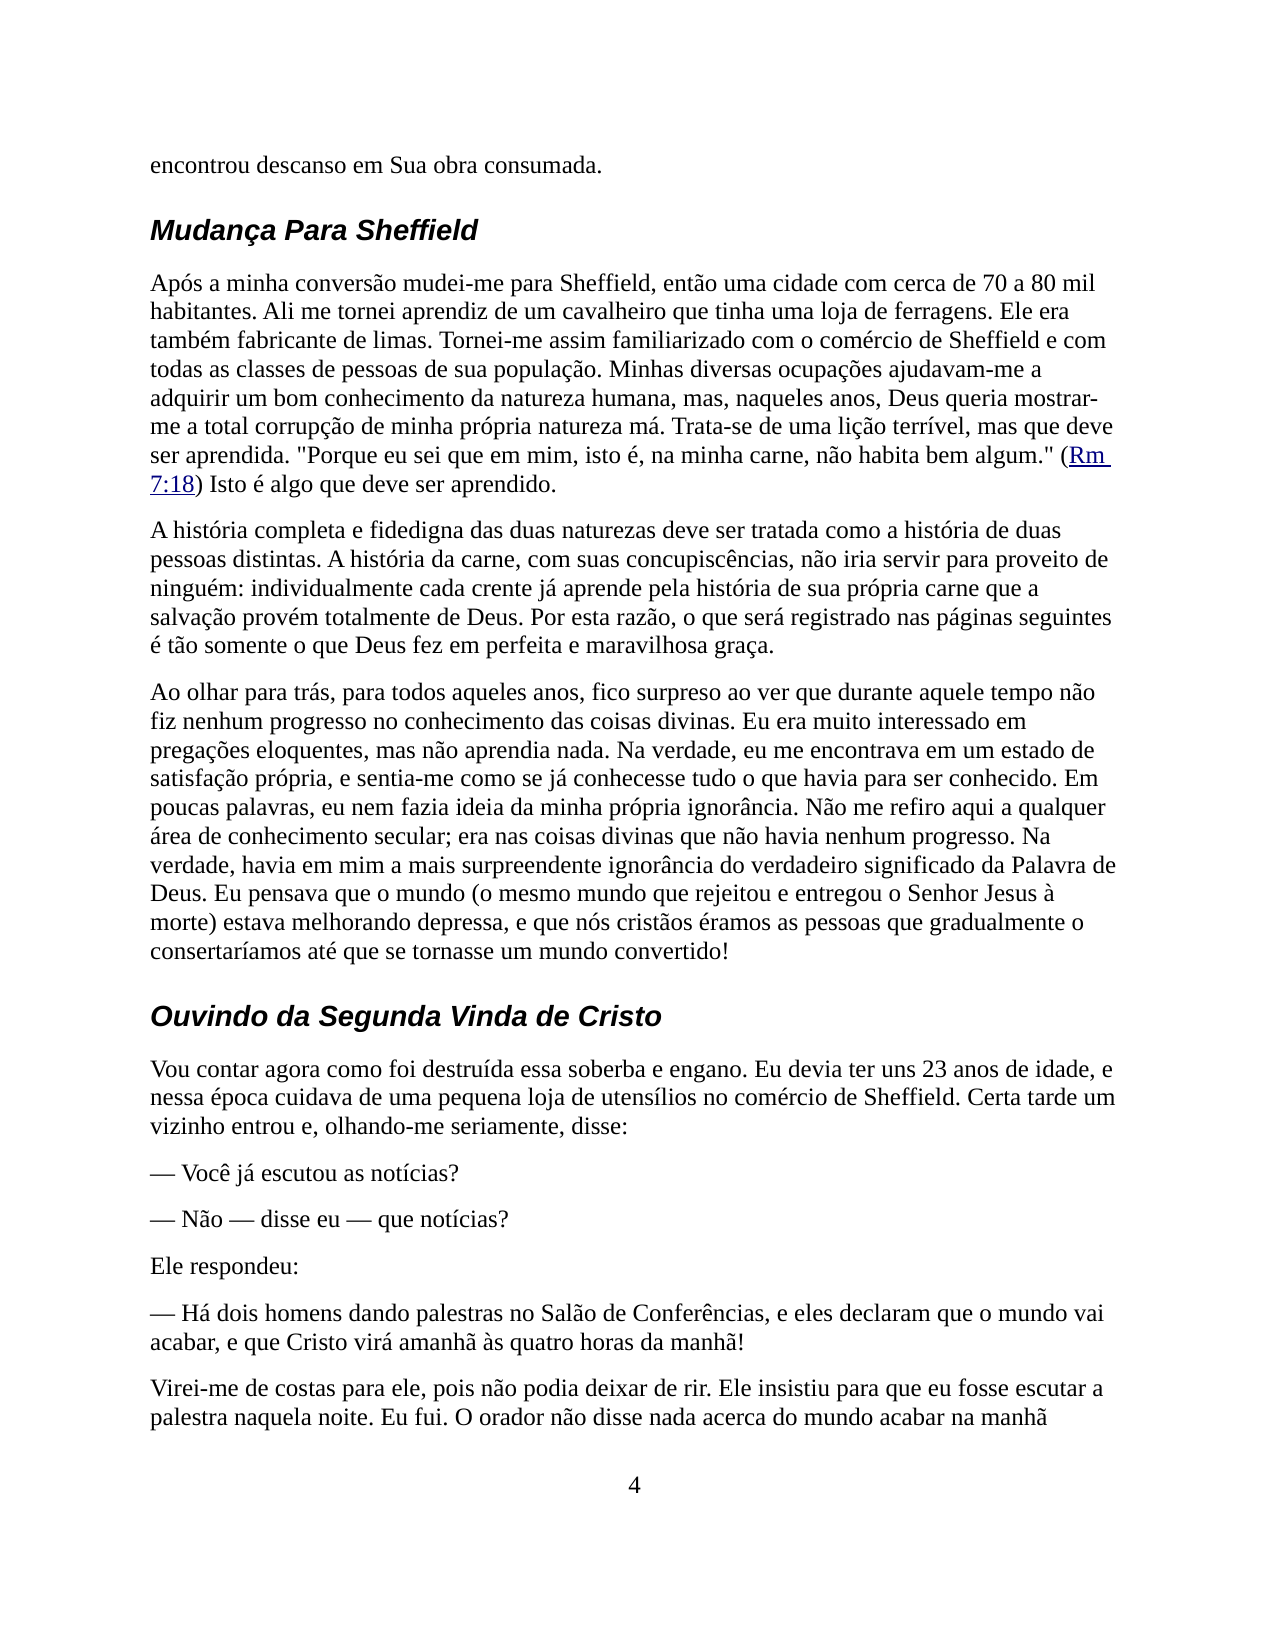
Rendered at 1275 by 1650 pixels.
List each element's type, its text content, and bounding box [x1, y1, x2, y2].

text Ele respondeu: [150, 1251, 1125, 1280]
subtitle Ouvindo da Segunda Vinda de Cristo [150, 999, 1125, 1032]
text Ao olhar para trás, para todos aqueles anos, fico surpreso ao ver que durante aquele tempo não fiz nenhum progresso no conhecimento das coisas divinas. Eu era muito interessado em pregações eloquentes, mas não aprendia nada. Na verdade, eu me encontrava em um estado de satisfação própria, e sentia-me como se já conhecesse tudo o que havia para ser conhecido. Em poucas palavras, eu nem fazia ideia da minha própria ignorância. Não me refiro aqui a qualquer área de conhecimento secular; era nas coisas divinas que não havia nenhum progresso. Na verdade, havia em mim a mais surpreendente ignorância do verdadeiro significado da Palavra de Deus. Eu pensava que o mundo (o mesmo mundo que rejeitou e entregou o Senhor Jesus à morte) estava melhorando depressa, e que nós cristãos éramos as pessoas que gradualmente o consertaríamos até que se tornasse um mundo convertido! [150, 677, 1125, 965]
text Virei-me de costas para ele, pois não podia deixar de rir. Ele insistiu para que eu fosse escutar a palestra naquela noite. Eu fui. O orador não disse nada acerca do mundo acabar na manhã [150, 1373, 1125, 1431]
text Após a minha conversão mudei-me para Sheffield, então uma cidade com cerca de 70 a 80 mil habitantes. Ali me tornei aprendiz de um cavalheiro que tinha uma loja de ferragens. Ele era também fabricante de limas. Tornei-me assim familiarizado com o comércio de Sheffield e com todas as classes de pessoas de sua população. Minhas diversas ocupações ajudavam-me a adquirir um bom conhecimento da natureza humana, mas, naqueles anos, Deus queria mostrar-me a total corrupção de minha própria natureza má. Trata-se de uma lição terrível, mas que deve ser aprendida. "Porque eu sei que em mim, isto é, na minha carne, não habita bem algum." (Rm 7:18) Isto é algo que deve ser aprendido. [150, 268, 1125, 498]
text — Há dois homens dando palestras no Salão de Conferências, e eles declaram que o mundo vai acabar, e que Cristo virá amanhã às quatro horas da manhã! [150, 1298, 1125, 1355]
subtitle Mudança Para Sheffield [150, 213, 1125, 246]
text — Você já escutou as notícias? [150, 1158, 1125, 1187]
text A história completa e fidedigna das duas naturezas deve ser tratada como a história de duas pessoas distintas. A história da carne, com suas concupiscências, não iria servir para proveito de ninguém: individualmente cada crente já aprende pela história de sua própria carne que a salvação provém totalmente de Deus. Por esta razão, o que será registrado nas páginas seguintes é tão somente o que Deus fez em perfeita e maravilhosa graça. [150, 516, 1125, 659]
text encontrou descanso em Sua obra consumada. [150, 150, 1125, 179]
text — Não — disse eu — que notícias? [150, 1204, 1125, 1233]
text Vou contar agora como foi destruída essa soberba e engano. Eu devia ter uns 23 anos de idade, e nessa época cuidava de uma pequena loja de utensílios no comércio de Sheffield. Certa tarde um vizinho entrou e, olhando-me seriamente, disse: [150, 1054, 1125, 1140]
